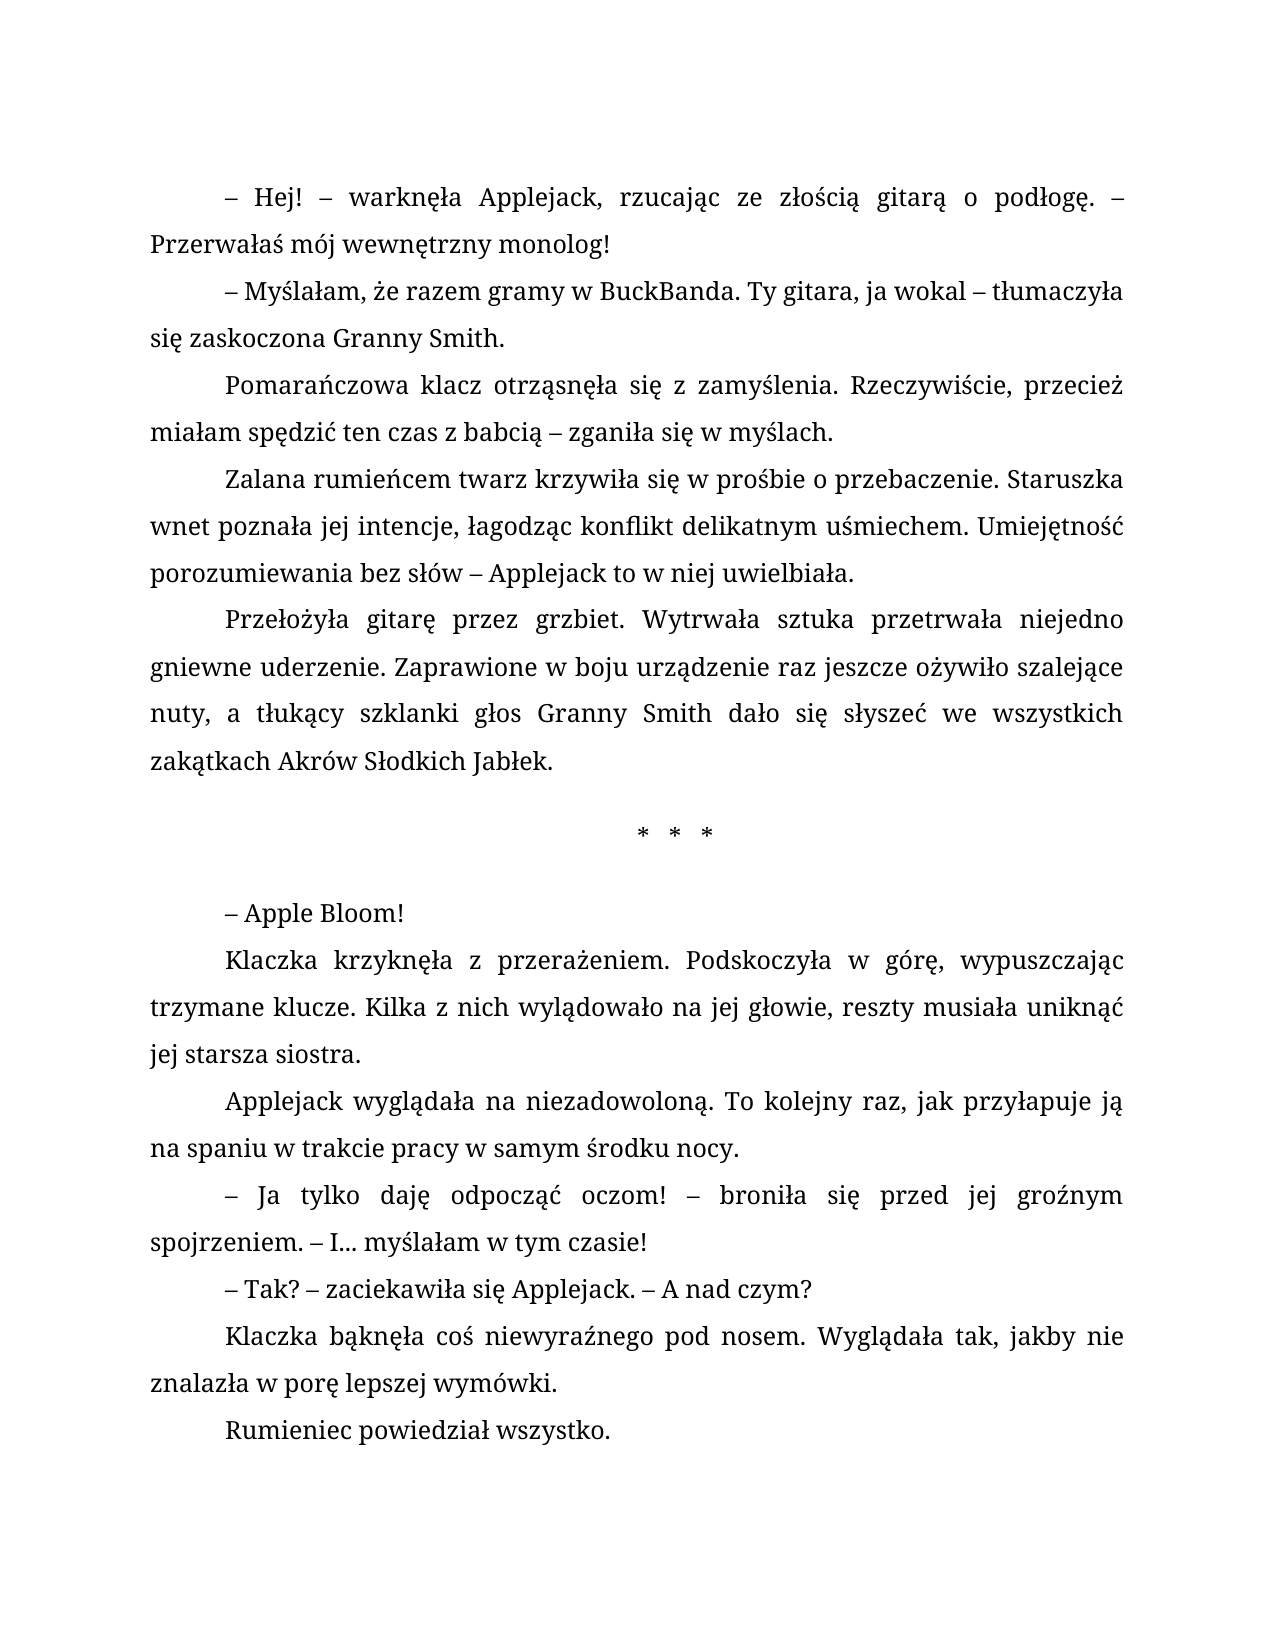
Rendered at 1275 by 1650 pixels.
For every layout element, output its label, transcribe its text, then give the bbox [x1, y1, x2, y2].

text Klaczka krzyknęła z przerażeniem. Podskoczyła w górę, wypuszczając trzymane klucze. Kilka z nich wylądowało na jej głowie, reszty musiała uniknąć jej starsza siostra. [150, 943, 1125, 1071]
text – Tak? – zaciekawiła się Applejack. – A nad czym? [150, 1272, 1125, 1306]
text – Myślałam, że razem gramy w BuckBanda. Ty gitara, ja wokal – tłumaczyła się zaskoczona Granny Smith. [150, 273, 1125, 354]
text – Ja tylko daję odpocząć oczom! – broniła się przed jej groźnym spojrzeniem. – I... myślałam w tym czasie! [150, 1178, 1125, 1259]
text – Apple Bloom! [150, 896, 1125, 930]
text * * * [150, 819, 1125, 853]
text Przełożyła gitarę przez grzbiet. Wytrwała sztuka przetrwała niejedno gniewne uderzenie. Zaprawione w boju urządzenie raz jeszcze ożywiło szalejące nuty, a tłukący szklanki głos Granny Smith dało się słyszeć we wszystkich zakątkach Akrów Słodkich Jabłek. [150, 602, 1125, 777]
text Applejack wyglądała na niezadowoloną. To kolejny raz, jak przyłapuje ją na spaniu w trakcie pracy w samym środku nocy. [150, 1084, 1125, 1165]
text – Hej! – warknęła Applejack, rzucając ze złością gitarą o podłogę. – Przerwałaś mój wewnętrzny monolog! [150, 179, 1125, 260]
text Rumieniec powiedział wszystko. [150, 1413, 1125, 1447]
text Klaczka bąknęła coś niewyraźnego pod nosem. Wyglądała tak, jakby nie znalazła w porę lepszej wymówki. [150, 1319, 1125, 1400]
text Zalana rumieńcem twarz krzywiła się w prośbie o przebaczenie. Staruszka wnet poznała jej intencje, łagodząc konflikt delikatnym uśmiechem. Umiejętność porozumiewania bez słów – Applejack to w niej uwielbiała. [150, 461, 1125, 589]
text Pomarańczowa klacz otrząsnęła się z zamyślenia. Rzeczywiście, przecież miałam spędzić ten czas z babcią – zganiła się w myślach. [150, 367, 1125, 448]
